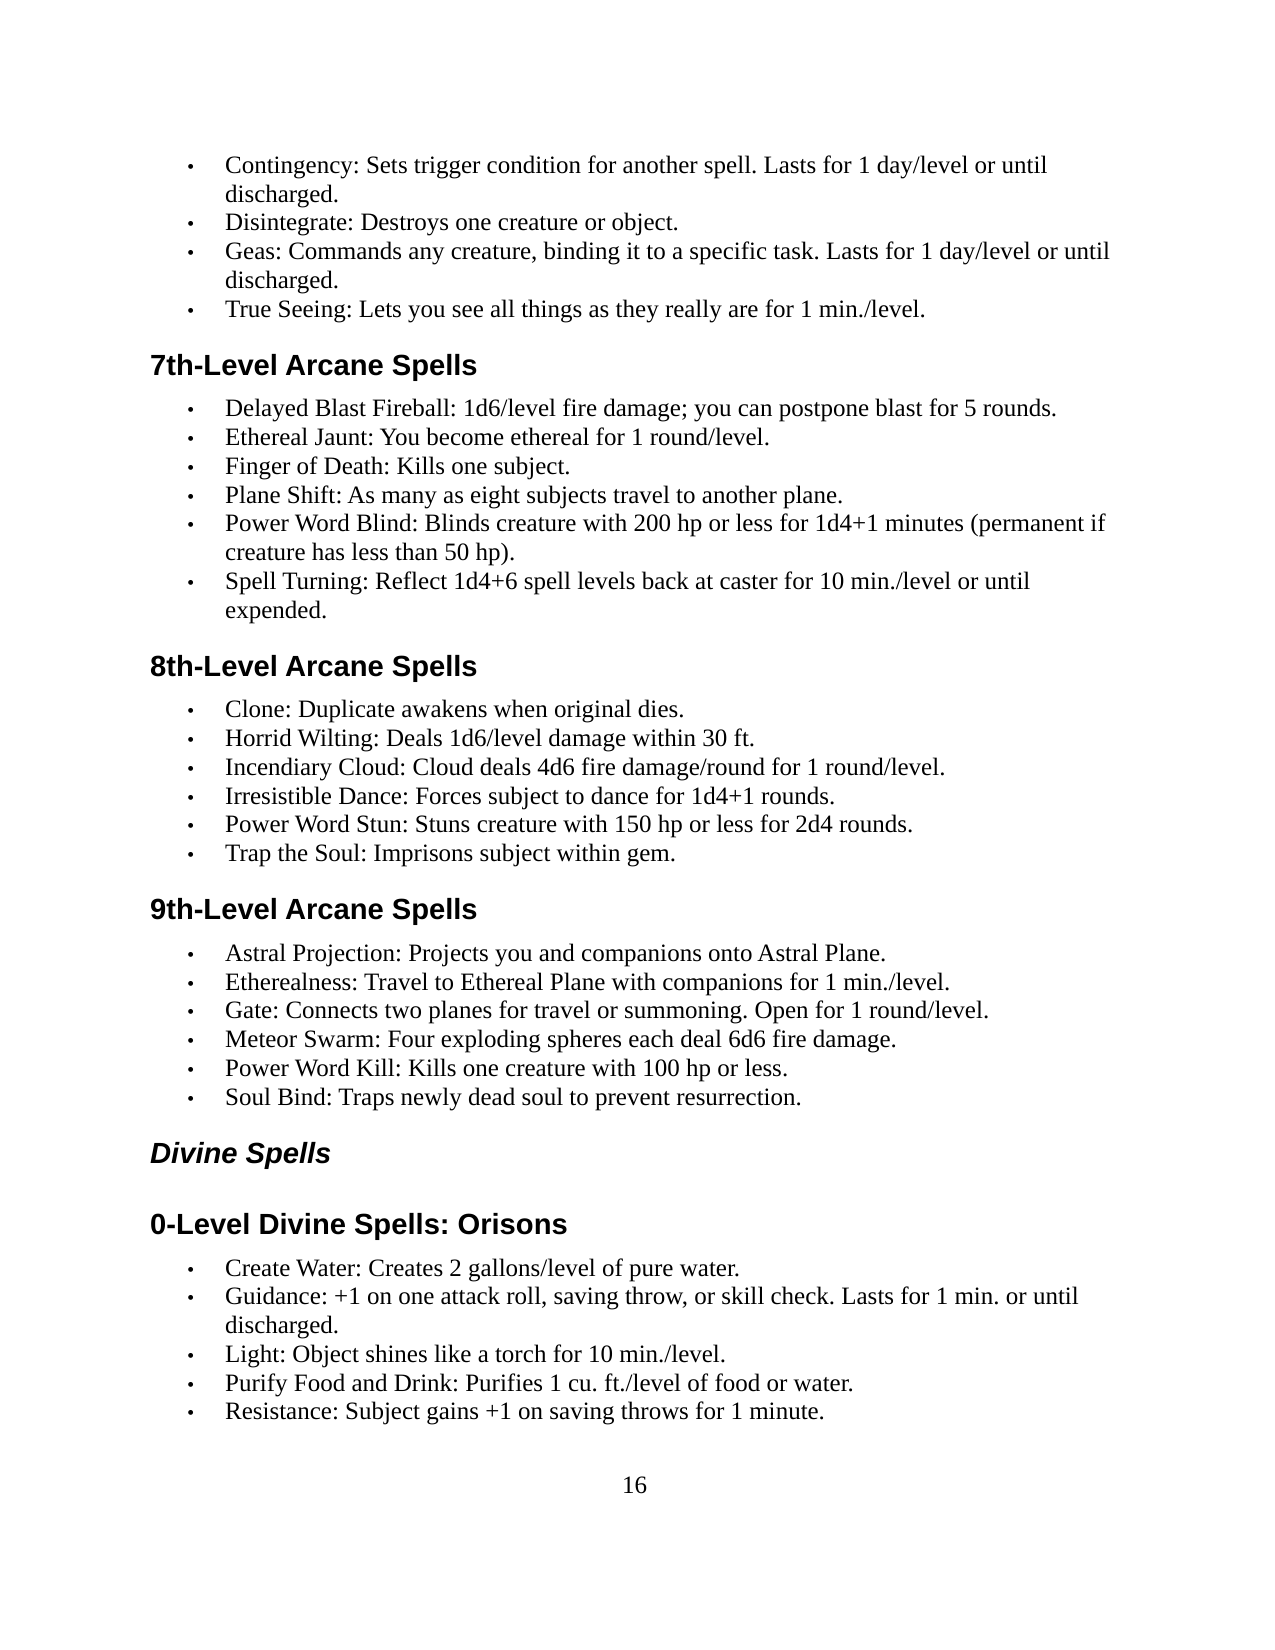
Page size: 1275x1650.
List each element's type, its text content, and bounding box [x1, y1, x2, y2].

list Ethereal Jaunt: You become ethereal for 1 round/level. [187, 422, 1125, 451]
list Purify Food and Drink: Purifies 1 cu. ft./level of food or water. [187, 1368, 1125, 1396]
list Spell Turning: Reflect 1d4+6 spell levels back at caster for 10 min./level or until expended. [187, 566, 1125, 623]
subtitle 9th-Level Arcane Spells [150, 892, 1125, 926]
list Clone: Duplicate awakens when original dies. [187, 694, 1125, 723]
list Incendiary Cloud: Cloud deals 4d6 fire damage/round for 1 round/level. [187, 752, 1125, 781]
list Finger of Death: Kills one subject. [187, 451, 1125, 480]
subtitle Divine Spells [150, 1136, 1125, 1169]
list Create Water: Creates 2 gallons/level of pure water. [187, 1253, 1125, 1281]
list Gate: Connects two planes for travel or summoning. Open for 1 round/level. [187, 996, 1125, 1024]
list Trap the Soul: Imprisons subject within gem. [187, 838, 1125, 867]
list Meteor Swarm: Four exploding spheres each deal 6d6 fire damage. [187, 1024, 1125, 1053]
list Soul Bind: Traps newly dead soul to prevent resurrection. [187, 1082, 1125, 1111]
list Astral Projection: Projects you and companions onto Astral Plane. [187, 938, 1125, 967]
list True Seeing: Lets you see all things as they really are for 1 min./level. [187, 294, 1125, 322]
list Horrid Wilting: Deals 1d6/level damage within 30 ft. [187, 723, 1125, 752]
list Power Word Kill: Kills one creature with 100 hp or less. [187, 1053, 1125, 1082]
subtitle 7th-Level Arcane Spells [150, 347, 1125, 381]
list Contingency: Sets trigger condition for another spell. Lasts for 1 day/level or until discharged. [187, 150, 1125, 207]
list Geas: Commands any creature, binding it to a specific task. Lasts for 1 day/level or until discharged. [187, 236, 1125, 294]
subtitle 0-Level Divine Spells: Orisons [150, 1207, 1125, 1240]
list Plane Shift: As many as eight subjects travel to another plane. [187, 480, 1125, 508]
list Power Word Blind: Blinds creature with 200 hp or less for 1d4+1 minutes (permanent if creature has less than 50 hp). [187, 508, 1125, 566]
list Power Word Stun: Stuns creature with 150 hp or less for 2d4 rounds. [187, 809, 1125, 838]
subtitle 8th-Level Arcane Spells [150, 648, 1125, 682]
list Guidance: +1 on one attack roll, saving throw, or skill check. Lasts for 1 min. or until discharged. [187, 1281, 1125, 1339]
list Delayed Blast Fireball: 1d6/level fire damage; you can postpone blast for 5 rounds. [187, 393, 1125, 422]
list Resistance: Subject gains +1 on saving throws for 1 minute. [187, 1396, 1125, 1425]
list Disintegrate: Destroys one creature or object. [187, 207, 1125, 236]
list Irresistible Dance: Forces subject to dance for 1d4+1 rounds. [187, 781, 1125, 809]
list Light: Object shines like a torch for 10 min./level. [187, 1339, 1125, 1368]
list Etherealness: Travel to Ethereal Plane with companions for 1 min./level. [187, 967, 1125, 996]
